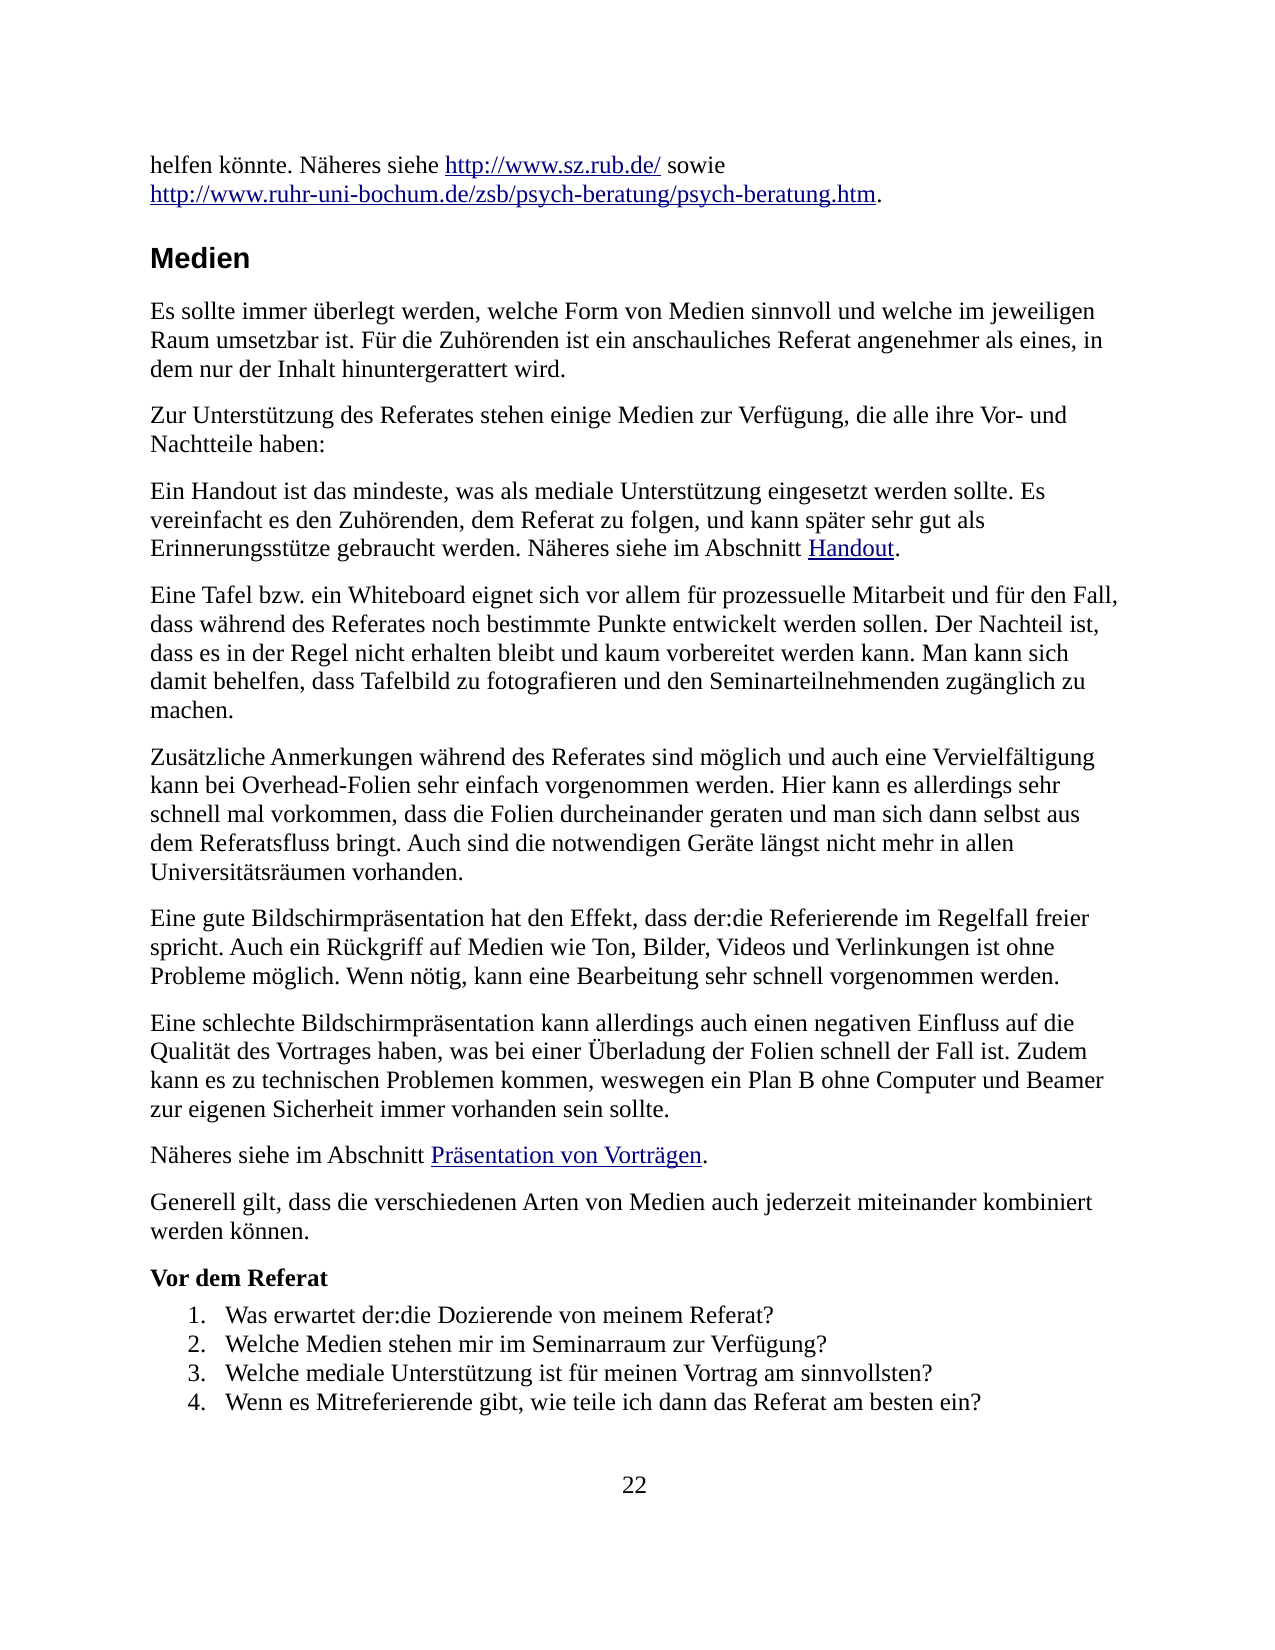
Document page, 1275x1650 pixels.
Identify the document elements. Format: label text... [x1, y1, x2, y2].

list Welche Medien stehen mir im Seminarraum zur Verfügung? [187, 1329, 1125, 1358]
text Zur Unterstützung des Referates stehen einige Medien zur Verfügung, die alle ihre Vor- und Nachtteile haben: [150, 401, 1125, 458]
text Vor dem Referat [150, 1263, 1125, 1291]
text Eine schlechte Bildschirmpräsentation kann allerdings auch einen negativen Einfluss auf die Qualität des Vortrages haben, was bei einer Überladung der Folien schnell der Fall ist. Zudem kann es zu technischen Problemen kommen, weswegen ein Plan B ohne Computer und Beamer zur eigenen Sicherheit immer vorhanden sein sollte. [150, 1008, 1125, 1123]
text Es sollte immer überlegt werden, welche Form von Medien sinnvoll und welche im jeweiligen Raum umsetzbar ist. Für die Zuhörenden ist ein anschauliches Referat angenehmer als eines, in dem nur der Inhalt hinuntergerattert wird. [150, 296, 1125, 383]
list Was erwartet der:die Dozierende von meinem Referat? [187, 1300, 1125, 1329]
list Wenn es Mitreferierende gibt, wie teile ich dann das Referat am besten ein? [187, 1387, 1125, 1415]
text Zusätzliche Anmerkungen während des Referates sind möglich und auch eine Vervielfältigung kann bei Overhead-Folien sehr einfach vorgenommen werden. Hier kann es allerdings sehr schnell mal vorkommen, dass die Folien durcheinander geraten und man sich dann selbst aus dem Referatsfluss bringt. Auch sind die notwendigen Geräte längst nicht mehr in allen Universitätsräumen vorhanden. [150, 742, 1125, 886]
list Welche mediale Unterstützung ist für meinen Vortrag am sinnvollsten? [187, 1358, 1125, 1387]
text Näheres siehe im Abschnitt Präsentation von Vorträgen. [150, 1141, 1125, 1169]
text Eine gute Bildschirmpräsentation hat den Effekt, dass der:die Referierende im Regelfall freier spricht. Auch ein Rückgriff auf Medien wie Ton, Bilder, Videos und Verlinkungen ist ohne Probleme möglich. Wenn nötig, kann eine Bearbeitung sehr schnell vorgenommen werden. [150, 903, 1125, 990]
text Ein Handout ist das mindeste, was als mediale Unterstützung eingesetzt werden sollte. Es vereinfacht es den Zuhörenden, dem Referat zu folgen, und kann später sehr gut als Erinnerungsstütze gebraucht werden. Näheres siehe im Abschnitt Handout. [150, 476, 1125, 562]
subtitle Medien [150, 241, 1125, 275]
text Generell gilt, dass die verschiedenen Arten von Medien auch jederzeit miteinander kombiniert werden können. [150, 1187, 1125, 1245]
text helfen könnte. Näheres siehe http://www.sz.rub.de/ sowie http://www.ruhr-uni-bochum.de/zsb/psych-beratung/psych-beratung.htm. [150, 150, 1125, 207]
text Eine Tafel bzw. ein Whiteboard eignet sich vor allem für prozessuelle Mitarbeit und für den Fall, dass während des Referates noch bestimmte Punkte entwickelt werden sollen. Der Nachteil ist, dass es in der Regel nicht erhalten bleibt und kaum vorbereitet werden kann. Man kann sich damit behelfen, dass Tafelbild zu fotografieren und den Seminarteilnehmenden zugänglich zu machen. [150, 580, 1125, 724]
